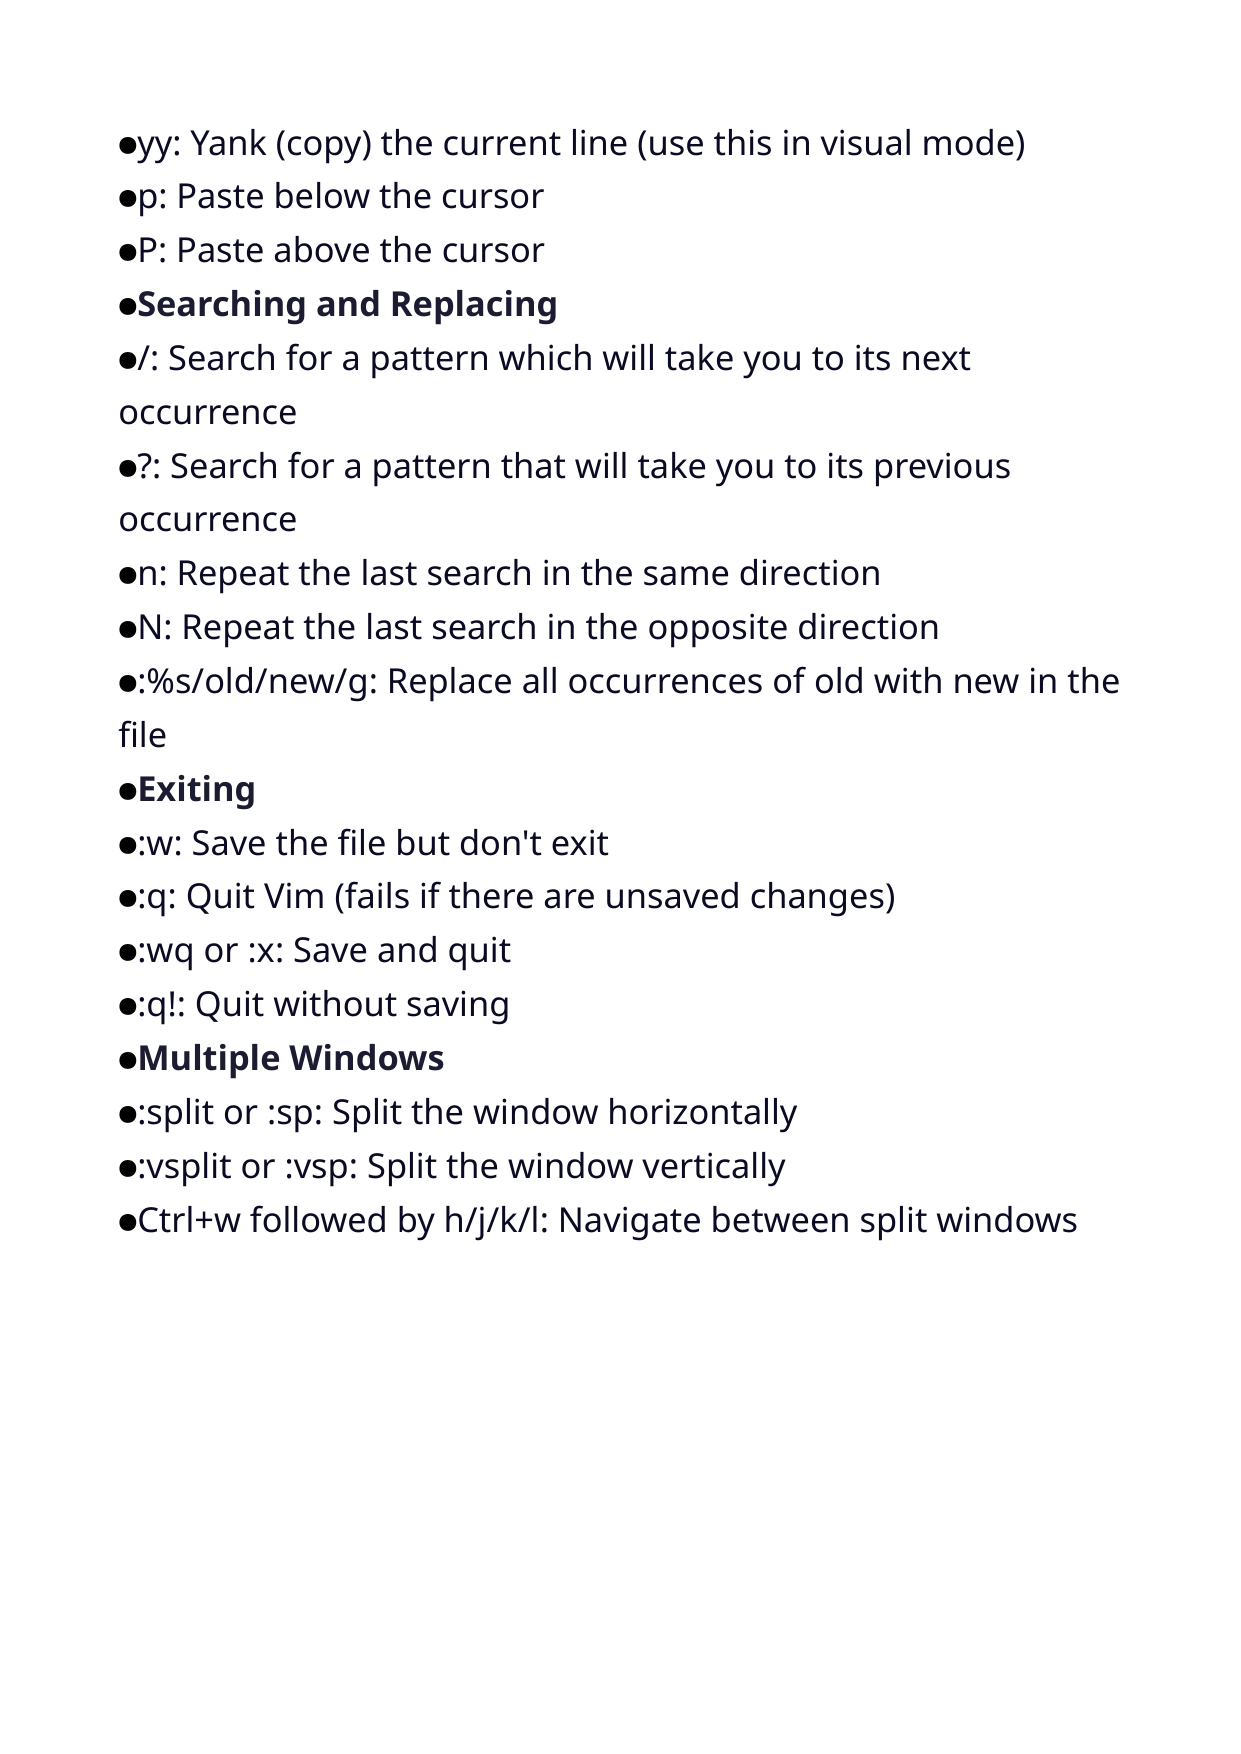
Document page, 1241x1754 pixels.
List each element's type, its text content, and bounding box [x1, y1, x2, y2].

list Multiple Windows [118, 1034, 1122, 1081]
list :q: Quit Vim (fails if there are unsaved changes) [118, 872, 1122, 919]
list yy: Yank (copy) the current line (use this in visual mode) [118, 118, 1122, 165]
list P: Paste above the cursor [118, 226, 1122, 273]
list :w: Save the file but don't exit [118, 818, 1122, 865]
list ?: Search for a pattern that will take you to its previous occurrence [118, 441, 1122, 542]
list :q!: Quit without saving [118, 980, 1122, 1027]
list :vsplit or :vsp: Split the window vertically [118, 1141, 1122, 1188]
list :%s/old/new/g: Replace all occurrences of old with new in the file [118, 657, 1122, 757]
list p: Paste below the cursor [118, 172, 1122, 219]
list Exiting [118, 764, 1122, 811]
list Ctrl+w followed by h/j/k/l: Navigate between split windows [118, 1195, 1122, 1242]
list :wq or :x: Save and quit [118, 926, 1122, 973]
list :split or :sp: Split the window horizontally [118, 1087, 1122, 1134]
list N: Repeat the last search in the opposite direction [118, 603, 1122, 650]
list /: Search for a pattern which will take you to its next occurrence [118, 333, 1122, 434]
list n: Repeat the last search in the same direction [118, 549, 1122, 596]
list Searching and Replacing [118, 280, 1122, 327]
